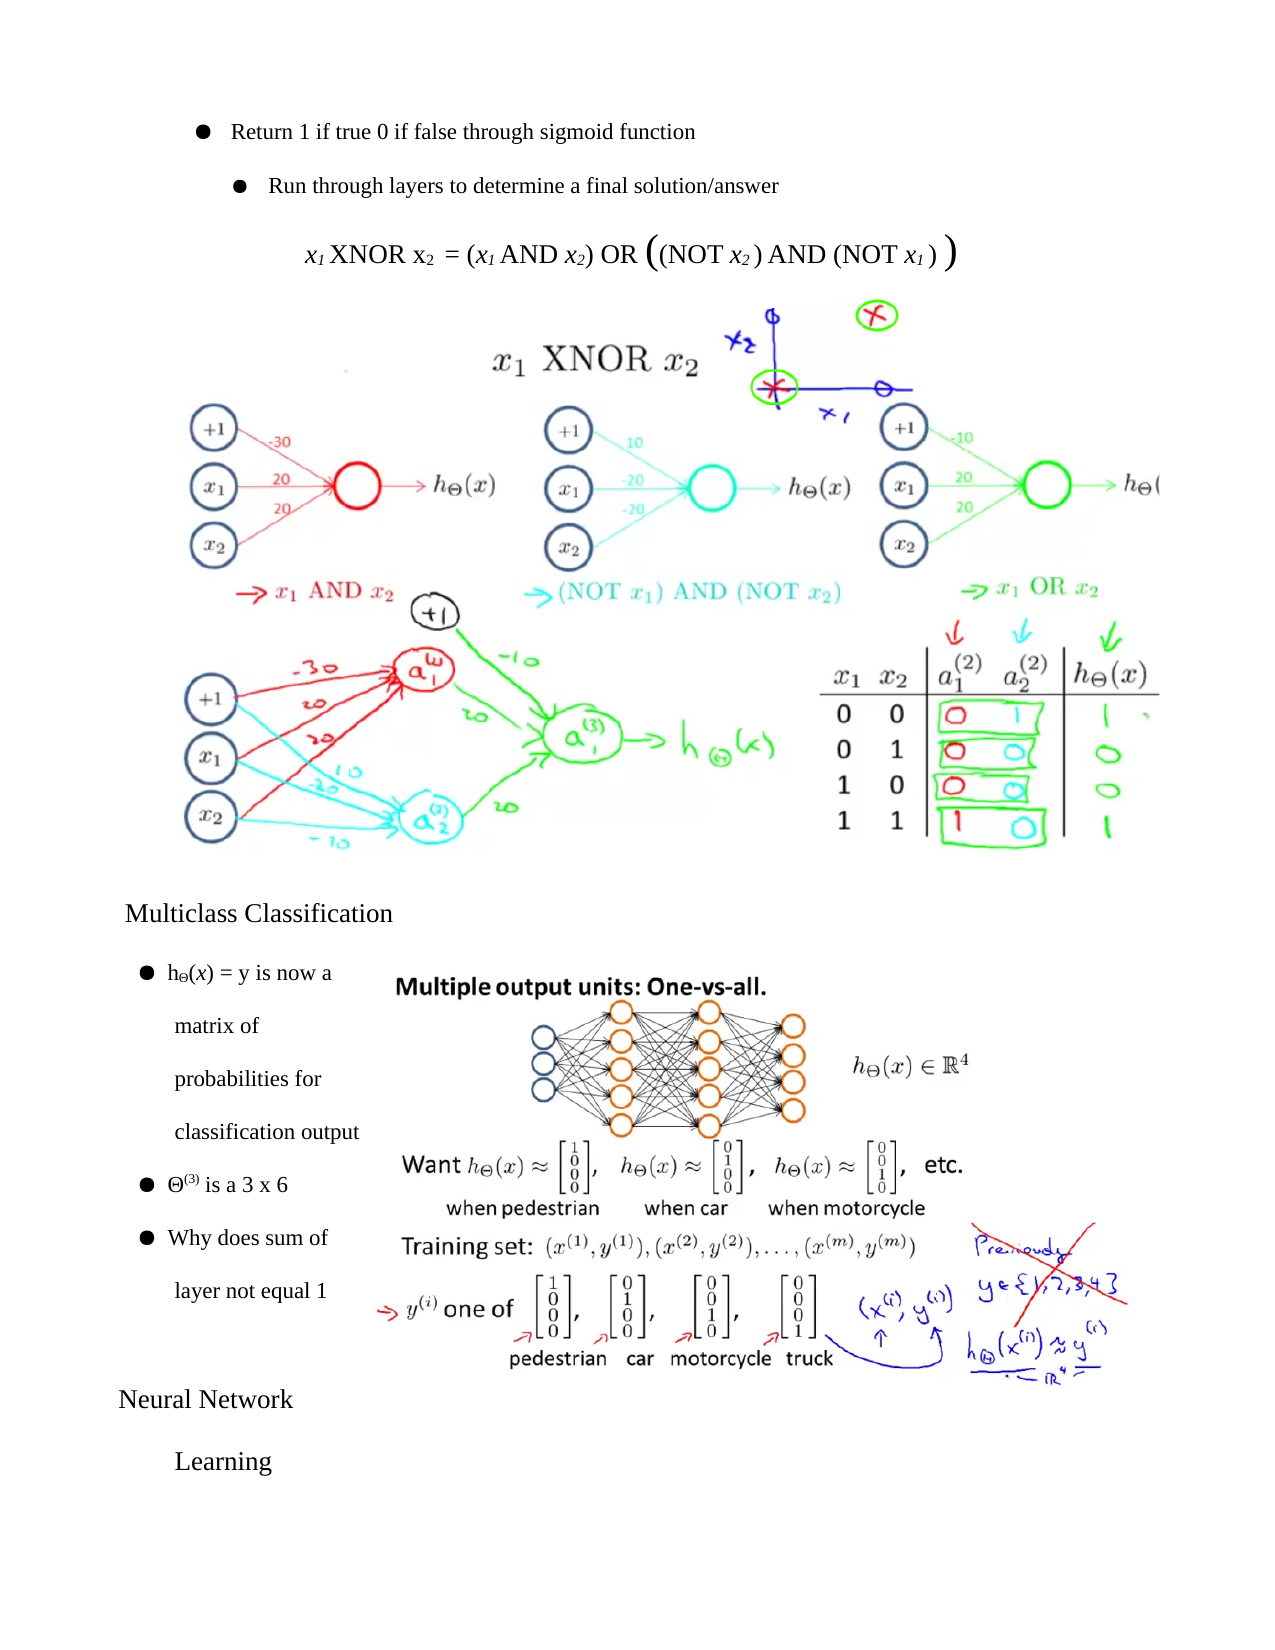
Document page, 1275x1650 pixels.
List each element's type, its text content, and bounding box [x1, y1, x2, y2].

list Run through layers to determine a final solution/answer [231, 172, 1157, 198]
list [1138, 1171, 1157, 1197]
list Return 1 if true 0 if false through sigmoid function [193, 118, 1157, 145]
picture [158, 297, 1160, 866]
list x1 XNOR x2 = (x1 AND x2) OR ((NOT x2 ) AND (NOT x1 ) ) [193, 224, 1157, 272]
list Why does sum of layer not equal 1 [137, 1224, 362, 1304]
list hΘ(x) = y is now a matrix of probabilities for classification output [137, 959, 362, 1144]
text Neural Network Learning [118, 1383, 1157, 1476]
list Multiclass Classification [81, 320, 1157, 928]
list [1138, 1224, 1157, 1304]
list [1138, 959, 1157, 1144]
picture [362, 952, 1138, 1389]
list Θ(3) is a 3 x 6 [137, 1171, 362, 1197]
